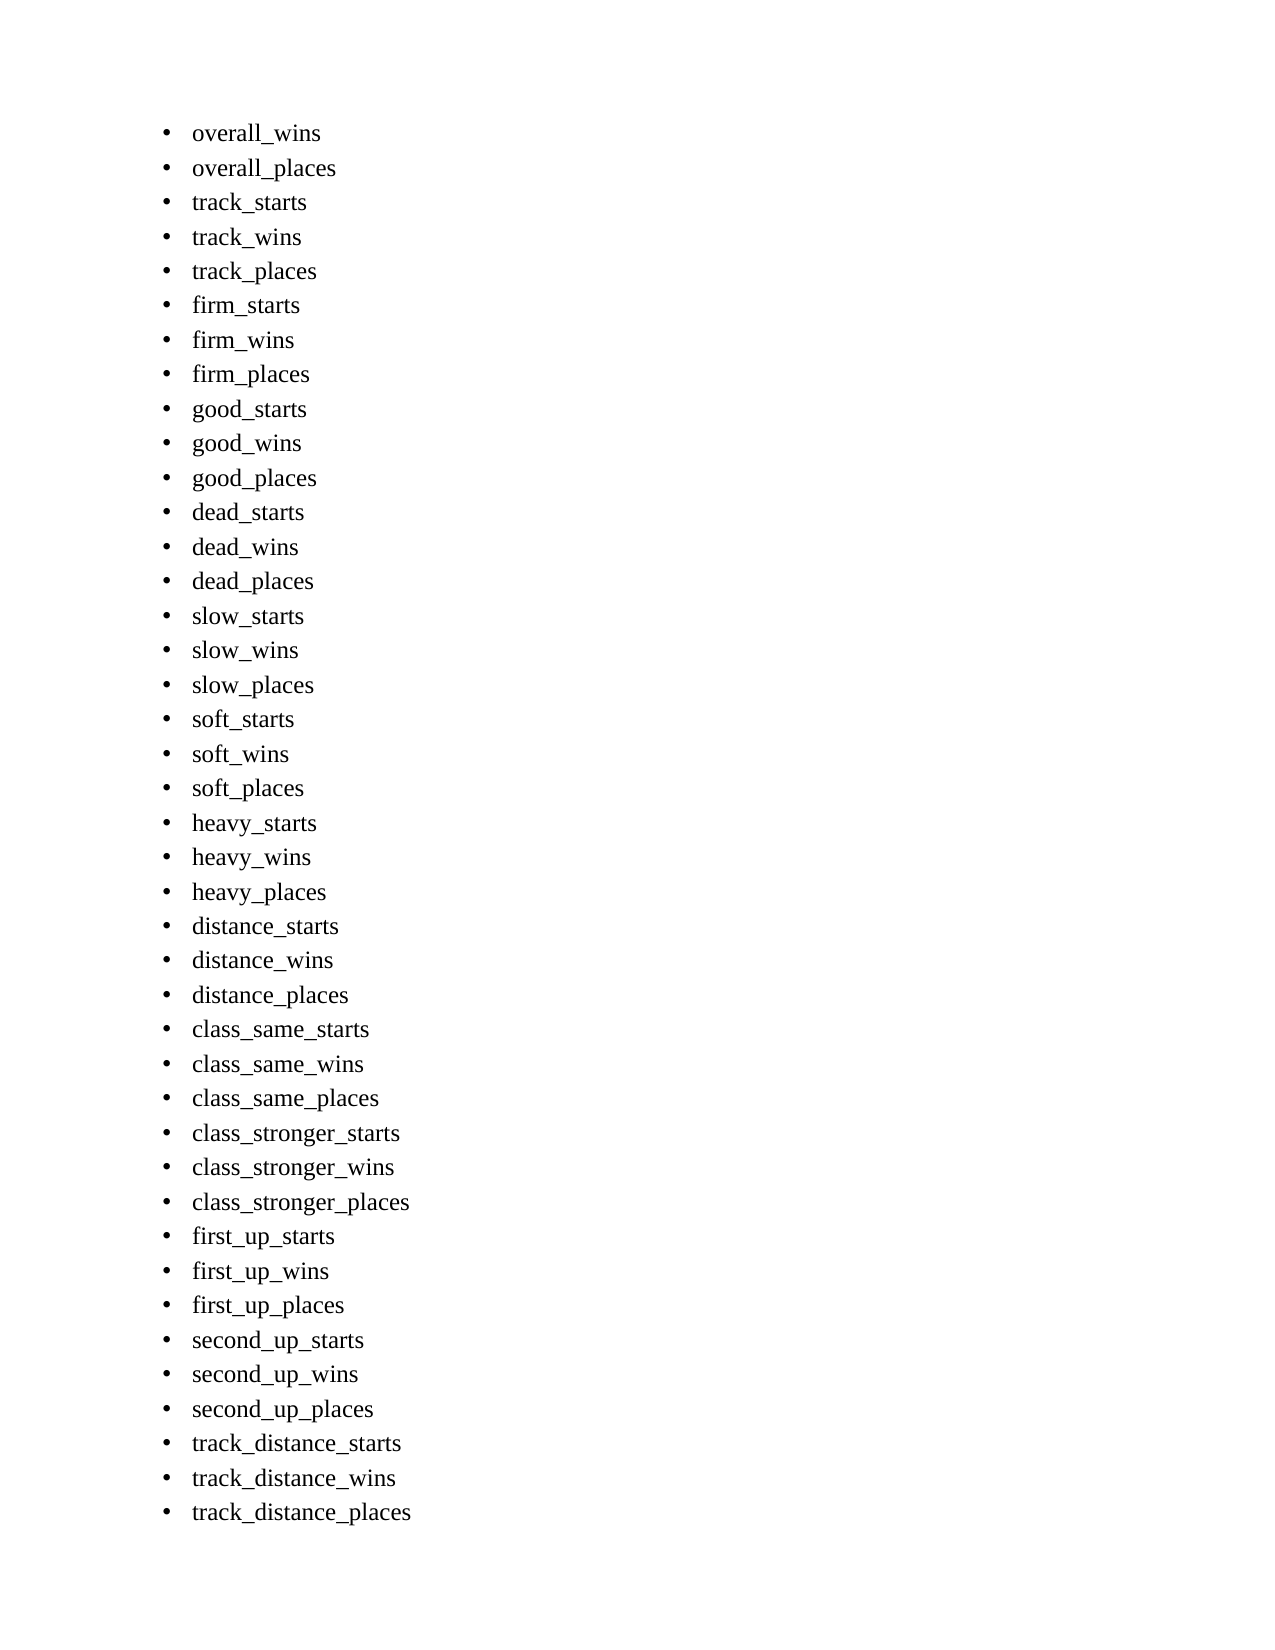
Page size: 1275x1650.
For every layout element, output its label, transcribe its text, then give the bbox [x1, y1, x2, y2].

list distance_places [162, 980, 1157, 1009]
list second_up_starts [162, 1325, 1157, 1354]
list heavy_wins [162, 842, 1157, 871]
list good_places [162, 463, 1157, 492]
list soft_wins [162, 739, 1157, 767]
list dead_starts [162, 497, 1157, 526]
list slow_wins [162, 635, 1157, 664]
list track_distance_wins [162, 1463, 1157, 1492]
list soft_starts [162, 704, 1157, 733]
list track_places [162, 256, 1157, 285]
list track_distance_places [162, 1497, 1157, 1526]
list overall_wins [162, 118, 1157, 147]
list class_stronger_starts [162, 1118, 1157, 1147]
list firm_wins [162, 325, 1157, 354]
list dead_places [162, 566, 1157, 595]
list heavy_starts [162, 808, 1157, 836]
list track_distance_starts [162, 1428, 1157, 1457]
list second_up_places [162, 1394, 1157, 1423]
list slow_places [162, 670, 1157, 698]
list class_same_wins [162, 1049, 1157, 1078]
list distance_starts [162, 911, 1157, 940]
list firm_starts [162, 291, 1157, 319]
list class_same_starts [162, 1014, 1157, 1043]
list track_wins [162, 222, 1157, 250]
list track_starts [162, 187, 1157, 216]
list first_up_starts [162, 1221, 1157, 1250]
list firm_places [162, 359, 1157, 388]
list first_up_places [162, 1290, 1157, 1319]
list good_wins [162, 428, 1157, 457]
list class_stronger_wins [162, 1152, 1157, 1181]
list good_starts [162, 394, 1157, 423]
list heavy_places [162, 877, 1157, 905]
list overall_places [162, 153, 1157, 181]
list distance_wins [162, 946, 1157, 974]
list first_up_wins [162, 1256, 1157, 1285]
list class_stronger_places [162, 1187, 1157, 1216]
list dead_wins [162, 532, 1157, 561]
list slow_starts [162, 601, 1157, 629]
list soft_places [162, 773, 1157, 802]
list class_same_places [162, 1083, 1157, 1112]
list second_up_wins [162, 1359, 1157, 1388]
